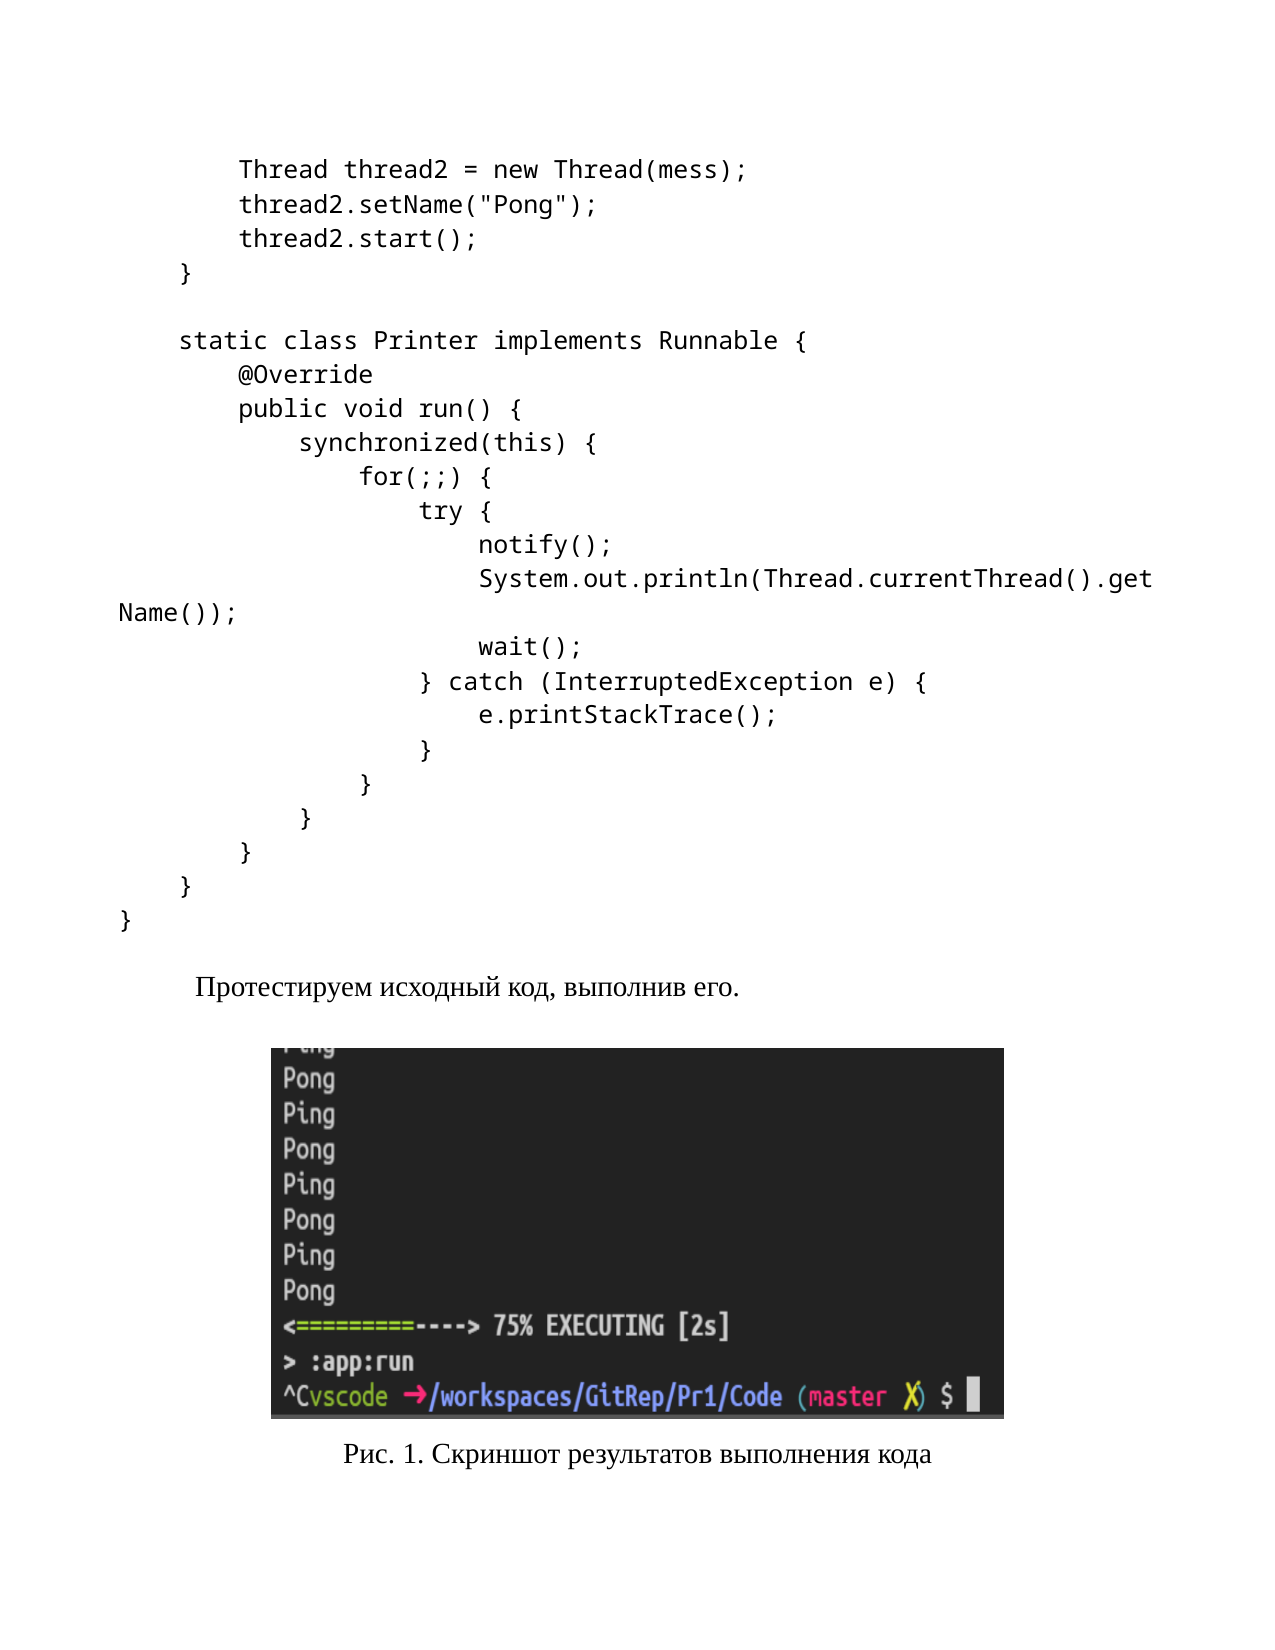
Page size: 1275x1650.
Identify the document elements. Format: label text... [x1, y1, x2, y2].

text @Override [118, 357, 1157, 391]
text } [118, 833, 1157, 867]
text } catch (InterruptedException e) { [118, 663, 1157, 697]
text } [118, 731, 1157, 765]
text wait(); [118, 629, 1157, 663]
text notify(); [118, 527, 1157, 561]
text static class Printer implements Runnable { [118, 322, 1157, 357]
text } [118, 867, 1157, 902]
text System.out.println(Thread.currentThread().getName()); [118, 561, 1157, 629]
text thread2.start(); [118, 220, 1157, 254]
text Протестируем исходный код, выполнив его. [118, 969, 1157, 1003]
text for(;;) { [118, 459, 1157, 493]
text try { [118, 493, 1157, 527]
text } [118, 902, 1157, 936]
text thread2.setName("Pong"); [118, 186, 1157, 220]
picture [271, 1048, 1004, 1419]
text } [118, 765, 1157, 799]
text synchronized(this) { [118, 425, 1157, 459]
text } [118, 799, 1157, 833]
text } [118, 254, 1157, 288]
text Thread thread2 = new Thread(mess); [118, 152, 1157, 186]
text e.printStackTrace(); [118, 697, 1157, 731]
text Рис. 1. Скриншот результатов выполнения кода [248, 1049, 1027, 1469]
text public void run() { [118, 391, 1157, 425]
